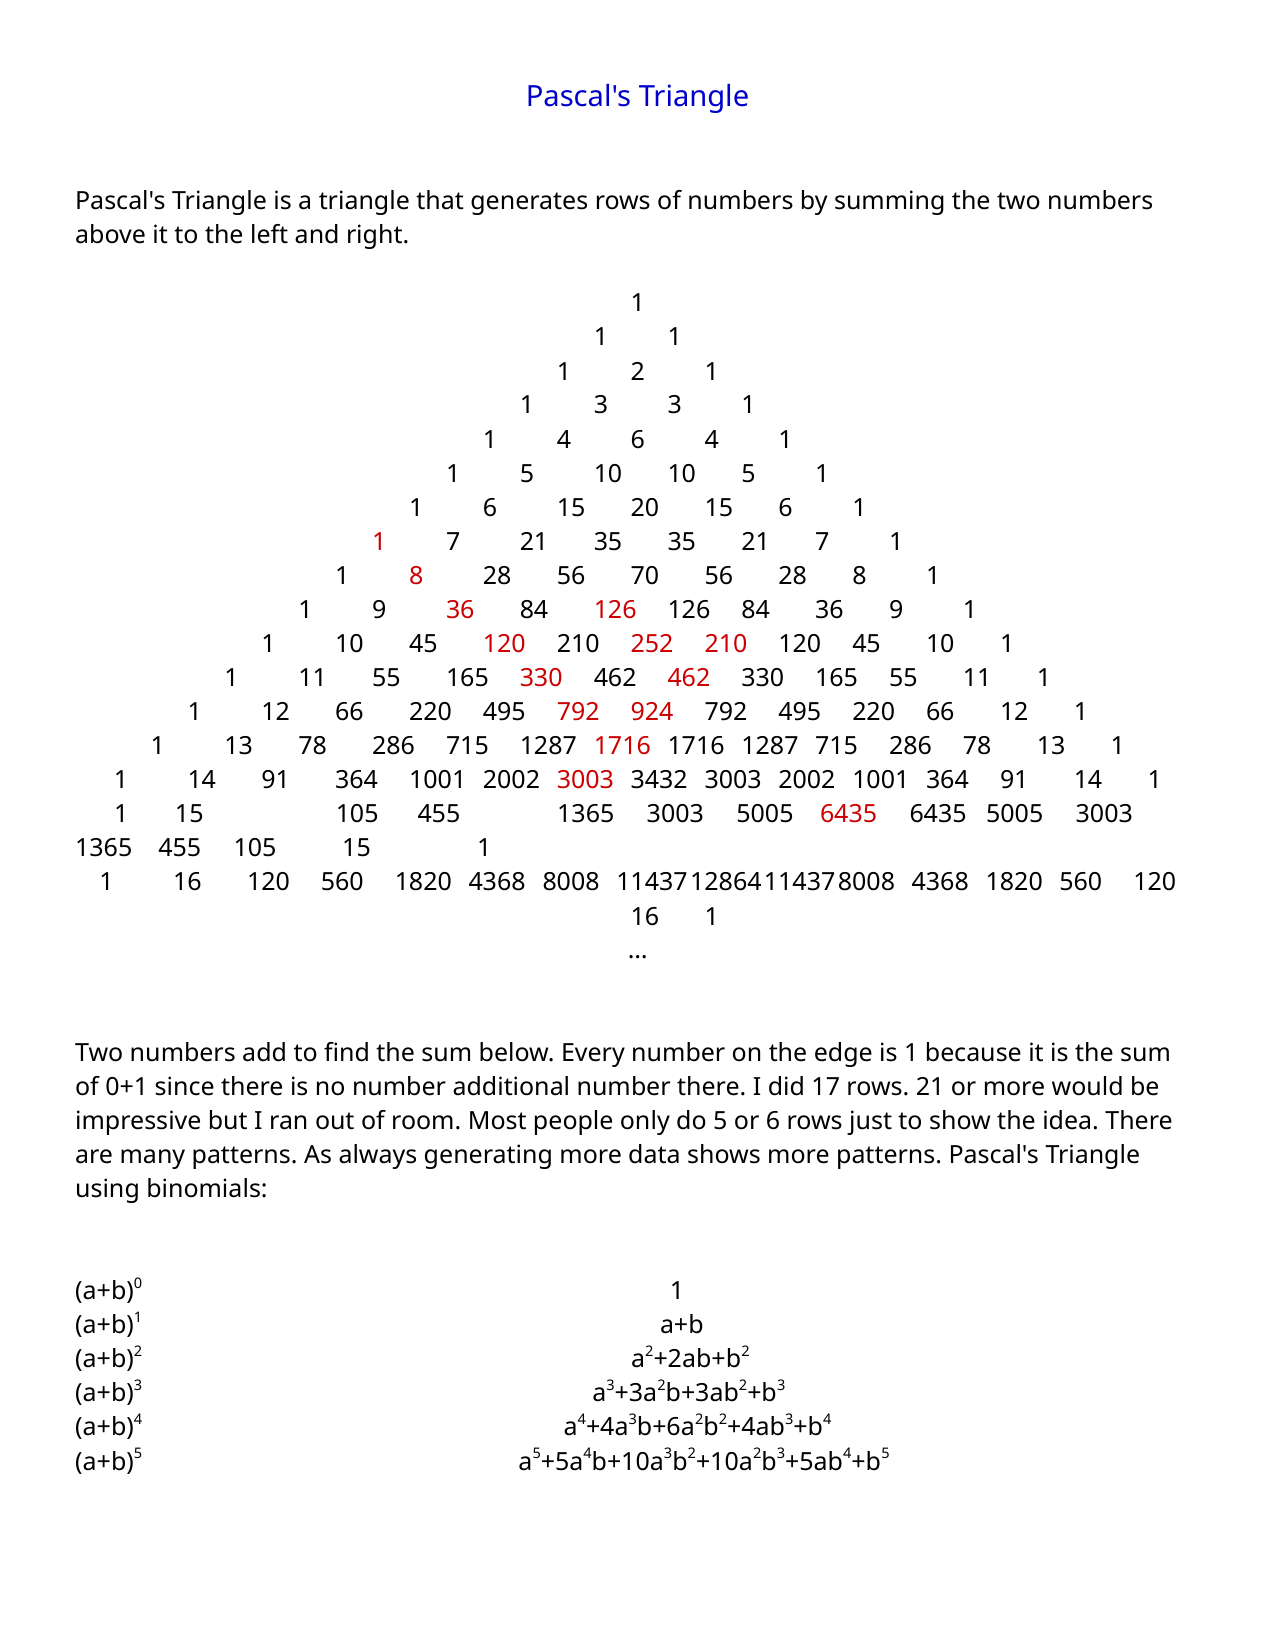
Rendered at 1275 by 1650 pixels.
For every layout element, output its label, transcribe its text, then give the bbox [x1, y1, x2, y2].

text 1 9 36 84 126 126 84 36 9 1 [75, 592, 1200, 626]
text 1 7 21 35 35 21 7 1 [75, 523, 1200, 557]
text 1 10 45 120 210 252 210 120 45 10 1 [75, 626, 1200, 660]
text 1 13 78 286 715 1287 1716 1716 1287 715 286 78 13 1 [75, 728, 1200, 762]
text (a+b)0 1 [75, 1273, 1200, 1307]
text 1 14 91 364 1001 2002 3003 3432 3003 2002 1001 364 91 14 1 [75, 762, 1200, 796]
text Two numbers add to find the sum below. Every number on the edge is 1 because it is the sum of 0+1 since there is no number additional number there. I did 17 rows. 21 or more would be impressive but I ran out of room. Most people only do 5 or 6 rows just to show the idea. There are many patterns. As always generating more data shows more patterns. Pascal's Triangle using binomials: [75, 1034, 1200, 1205]
text (a+b)2 a2+2ab+b2 [75, 1341, 1200, 1375]
text 1 1 [75, 319, 1200, 353]
text 1 3 3 1 [75, 387, 1200, 421]
text 1 12 66 220 495 792 924 792 495 220 66 12 1 [75, 694, 1200, 728]
text Pascal's Triangle is a triangle that generates rows of numbers by summing the two numbers above it to the left and right. [75, 183, 1200, 251]
text (a+b)5 a5+5a4b+10a3b2+10a2b3+5ab4+b5 [75, 1443, 1200, 1477]
text 1 [75, 285, 1200, 319]
text … [75, 932, 1200, 966]
text 1 2 1 [75, 353, 1200, 387]
text (a+b)1 a+b [75, 1307, 1200, 1341]
text 1 5 10 10 5 1 [75, 455, 1200, 489]
text (a+b)3 a3+3a2b+3ab2+b3 [75, 1375, 1200, 1409]
text 1 15 105 455 1365 3003 5005 6435 6435 5005 3003 1365 455 105 15 1 [75, 796, 1200, 864]
text Pascal's Triangle [75, 75, 1200, 115]
text 1 8 28 56 70 56 28 8 1 [75, 557, 1200, 592]
text 1 16 120 560 1820 4368 8008 11437 12864 11437 8008 4368 1820 560 120 16 1 [75, 864, 1200, 932]
text (a+b)4 a4+4a3b+6a2b2+4ab3+b4 [75, 1409, 1200, 1443]
text 1 6 15 20 15 6 1 [75, 489, 1200, 523]
text 1 11 55 165 330 462 462 330 165 55 11 1 [75, 660, 1200, 694]
text 1 4 6 4 1 [75, 421, 1200, 455]
